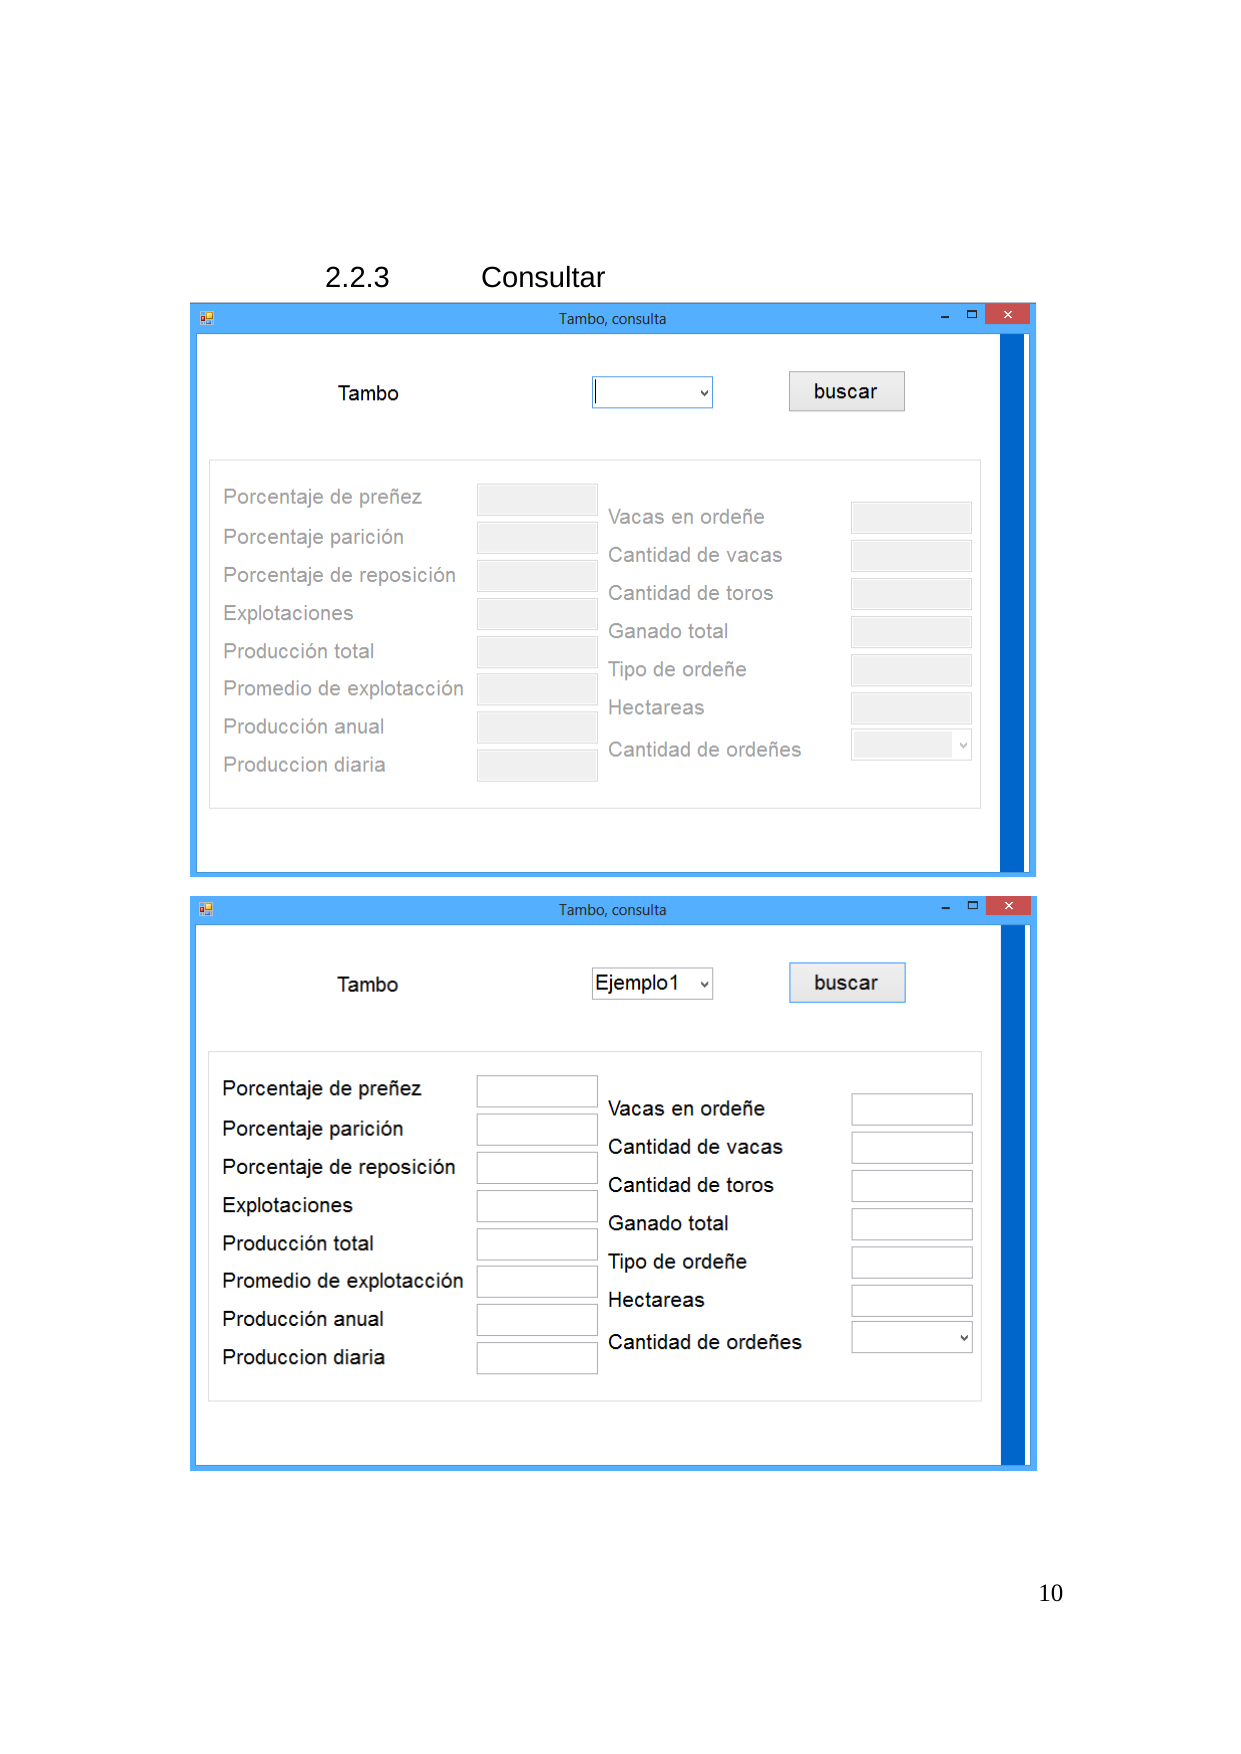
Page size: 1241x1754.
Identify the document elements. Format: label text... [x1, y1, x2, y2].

text 2.2.3 Consultar [177, 260, 1063, 293]
